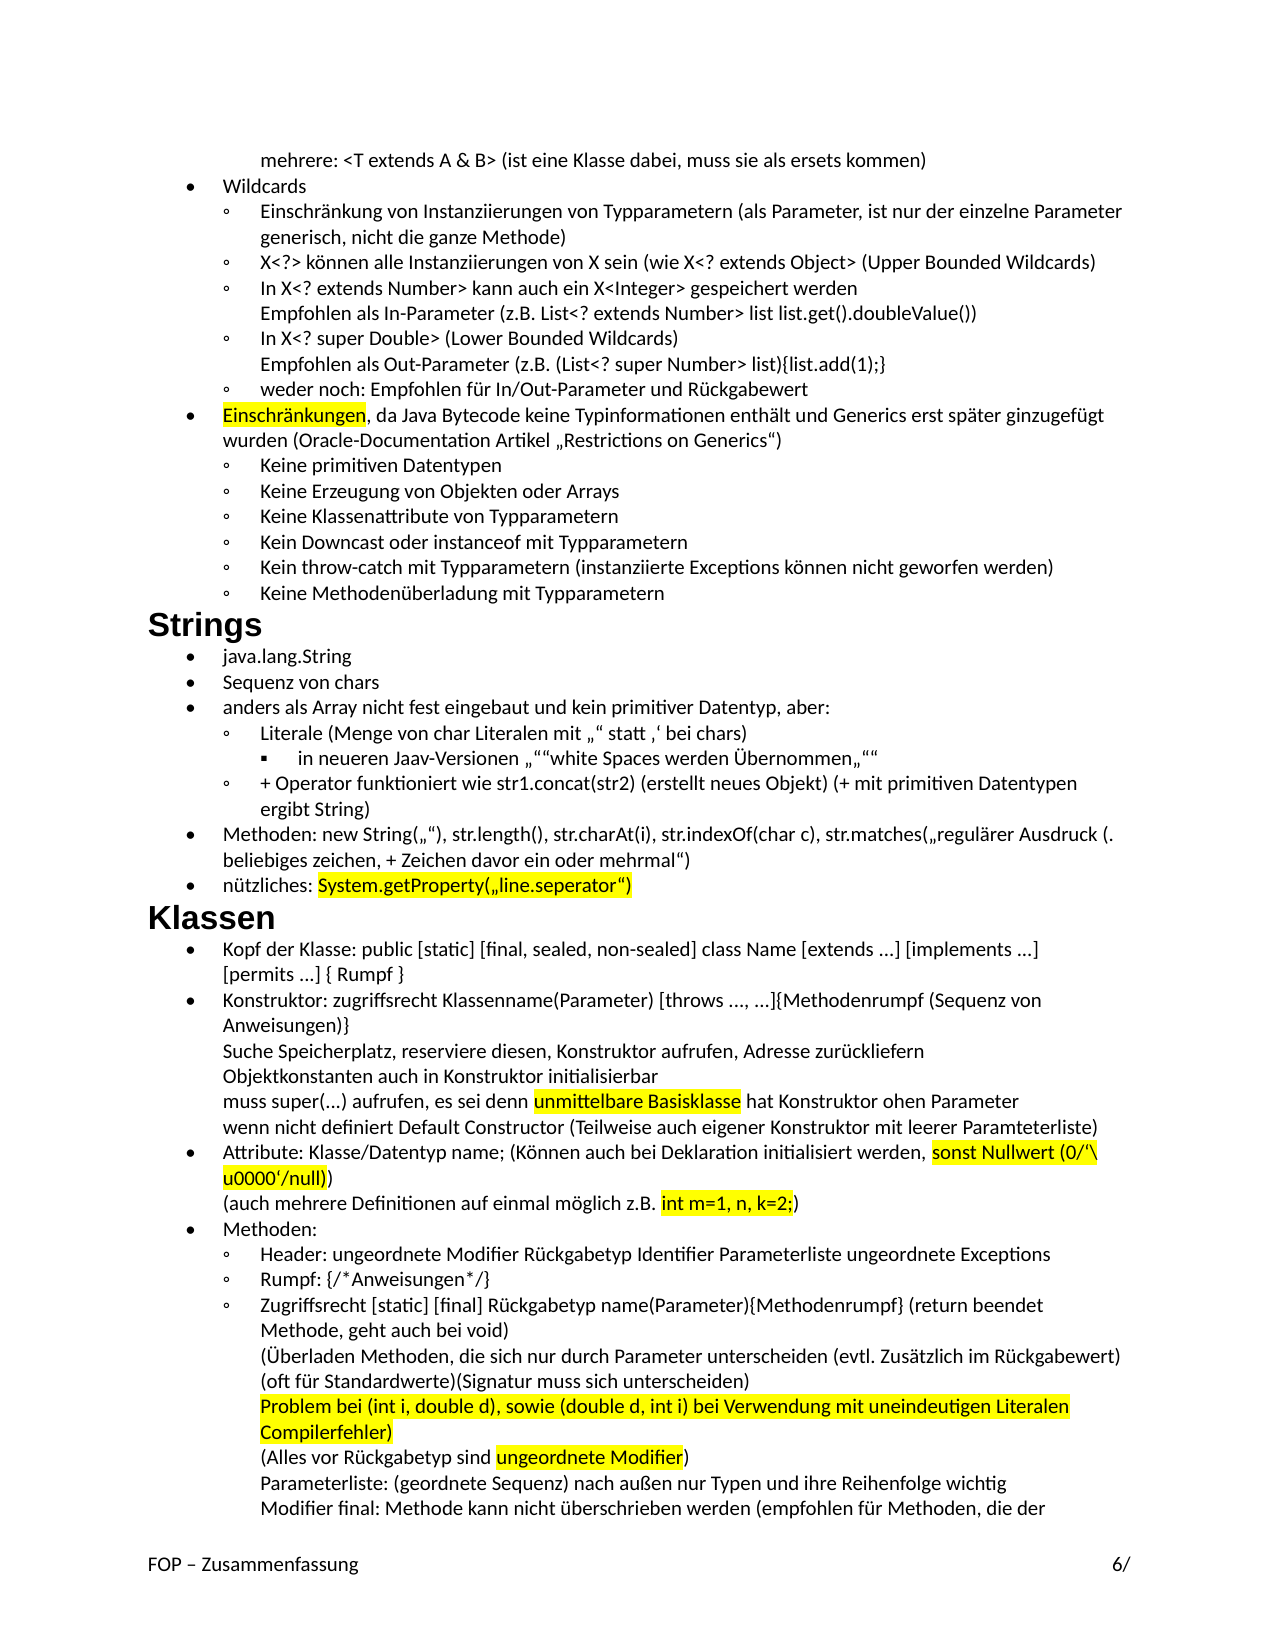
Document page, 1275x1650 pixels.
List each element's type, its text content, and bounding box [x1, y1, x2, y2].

list Wildcards [185, 173, 1127, 198]
list Methoden: new String(„“), str.length(), str.charAt(i), str.indexOf(char c), str.matches(„regulärer Ausdruck (. beliebiges zeichen, + Zeichen davor ein oder mehrmal“) [185, 821, 1127, 872]
list mehrere: <T extends A & B> (ist eine Klasse dabei, muss sie als ersets kommen) [223, 148, 1127, 173]
list in neueren Jaav-Versionen „““white Spaces werden Übernommen„““ [260, 745, 1127, 771]
list Konstruktor: zugriffsrecht Klassenname(Parameter) [throws ..., ...]{Methodenrumpf (Sequenz von Anweisungen)} Suche Speicherplatz, reserviere diesen, Konstruktor aufrufen, Adresse zurückliefern Objektkonstanten auch in Konstruktor initialisierbar muss super(...) aufrufen, es sei denn unmittelbare Basisklasse hat Konstruktor ohen Parameter wenn nicht definiert Default Constructor (Teilweise auch eigener Konstruktor mit leerer Paramteterliste) [185, 987, 1127, 1139]
list Zugriffsrecht [static] [final] Rückgabetyp name(Parameter){Methodenrumpf} (return beendet Methode, geht auch bei void) (Überladen Methoden, die sich nur durch Parameter unterscheiden (evtl. Zusätzlich im Rückgabewert) (oft für Standardwerte)(Signatur muss sich unterscheiden) Problem bei (int i, double d), sowie (double d, int i) bei Verwendung mit uneindeutigen Literalen Compilerfehler) (Alles vor Rückgabetyp sind ungeordnete Modifier) Parameterliste: (geordnete Sequenz) nach außen nur Typen und ihre Reihenfolge wichtig Modifier final: Methode kann nicht überschrieben werden (empfohlen für Methoden, die der [223, 1292, 1127, 1521]
list Kein throw-catch mit Typparametern (instanziierte Exceptions können nicht geworfen werden) [223, 554, 1127, 580]
list java.lang.String [185, 643, 1127, 669]
list anders als Array nicht fest eingebaut und kein primitiver Datentyp, aber: [185, 694, 1127, 720]
list Keine Klassenattribute von Typparametern [223, 503, 1127, 529]
list Literale (Menge von char Literalen mit „“ statt ‚‘ bei chars) [223, 720, 1127, 745]
list Methoden: [185, 1216, 1127, 1241]
list Einschränkungen, da Java Bytecode keine Typinformationen enthält und Generics erst später ginzugefügt wurden (Oracle-Documentation Artikel „Restrictions on Generics“) [185, 402, 1127, 453]
list Sequenz von chars [185, 669, 1127, 694]
list Keine primitiven Datentypen [223, 453, 1127, 478]
list Keine Erzeugung von Objekten oder Arrays [223, 478, 1127, 503]
list Keine Methodenüberladung mit Typparametern [223, 580, 1127, 605]
list Rumpf: {/*Anweisungen*/} [223, 1267, 1127, 1292]
list Kein Downcast oder instanceof mit Typparametern [223, 529, 1127, 554]
list + Operator funktioniert wie str1.concat(str2) (erstellt neues Objekt) (+ mit primitiven Datentypen ergibt String) [223, 771, 1127, 821]
list Kopf der Klasse: public [static] [final, sealed, non-sealed] class Name [extends ...] [implements ...] [permits ...] { Rumpf } [185, 936, 1127, 987]
list X<?> können alle Instanziierungen von X sein (wie X<? extends Object> (Upper Bounded Wildcards) [223, 249, 1127, 275]
list Header: ungeordnete Modifier Rückgabetyp Identifier Parameterliste ungeordnete Exceptions [223, 1241, 1127, 1267]
list weder noch: Empfohlen für In/Out-Parameter und Rückgabewert [223, 376, 1127, 402]
subtitle Strings [148, 605, 1127, 643]
list In X<? extends Number> kann auch ein X<Integer> gespeichert werden Empfohlen als In-Parameter (z.B. List<? extends Number> list list.get().doubleValue()) [223, 275, 1127, 326]
list Attribute: Klasse/Datentyp name; (Können auch bei Deklaration initialisiert werden, sonst Nullwert (0/‘\u0000‘/null)) (auch mehrere Definitionen auf einmal möglich z.B. int m=1, n, k=2;) [185, 1139, 1127, 1216]
list Einschränkung von Instanziierungen von Typparametern (als Parameter, ist nur der einzelne Parameter generisch, nicht die ganze Methode) [223, 198, 1127, 249]
list nützliches: System.getProperty(„line.seperator“) [185, 872, 1127, 898]
subtitle Klassen [148, 898, 1127, 936]
list In X<? super Double> (Lower Bounded Wildcards) Empfohlen als Out-Parameter (z.B. (List<? super Number> list){list.add(1);} [223, 326, 1127, 376]
